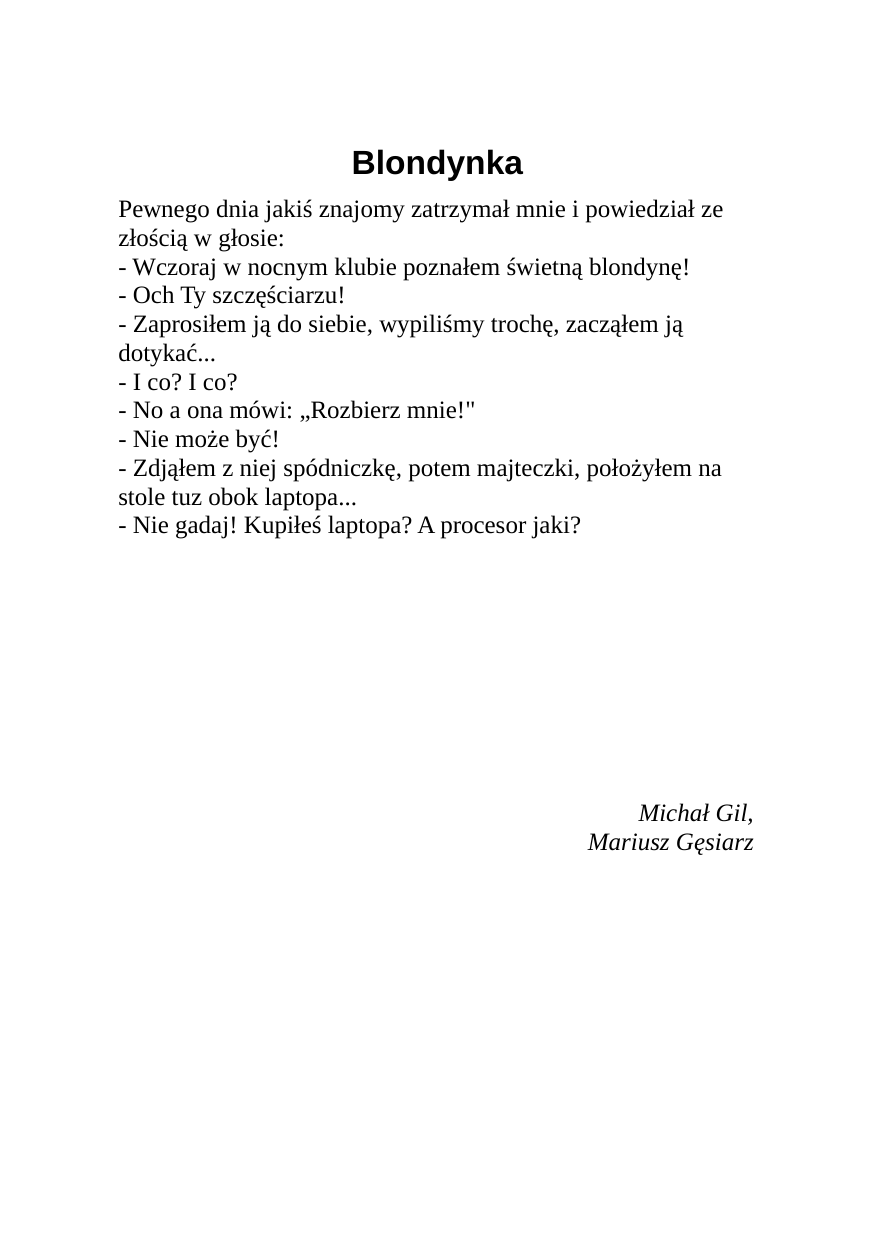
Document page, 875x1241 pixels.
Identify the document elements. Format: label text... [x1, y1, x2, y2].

text Pewnego dnia jakiś znajomy zatrzymał mnie i powiedział ze złością w głosie: - Wczoraj w nocnym klubie poznałem świetną blondynę! - Och Ty szczęściarzu! - Zaprosiłem ją do siebie, wypiliśmy trochę, zacząłem ją dotykać... - I co? I co? - No a ona mówi: „Rozbierz mnie!" - Nie może być! - Zdjąłem z niej spódniczkę, potem majteczki, położyłem na stole tuz obok laptopa... - Nie gadaj! Kupiłeś laptopa? A procesor jaki? [118, 194, 756, 539]
text Mariusz Gęsiarz [118, 827, 756, 856]
text Michał Gil, [118, 798, 756, 827]
subtitle Blondynka [118, 143, 756, 182]
